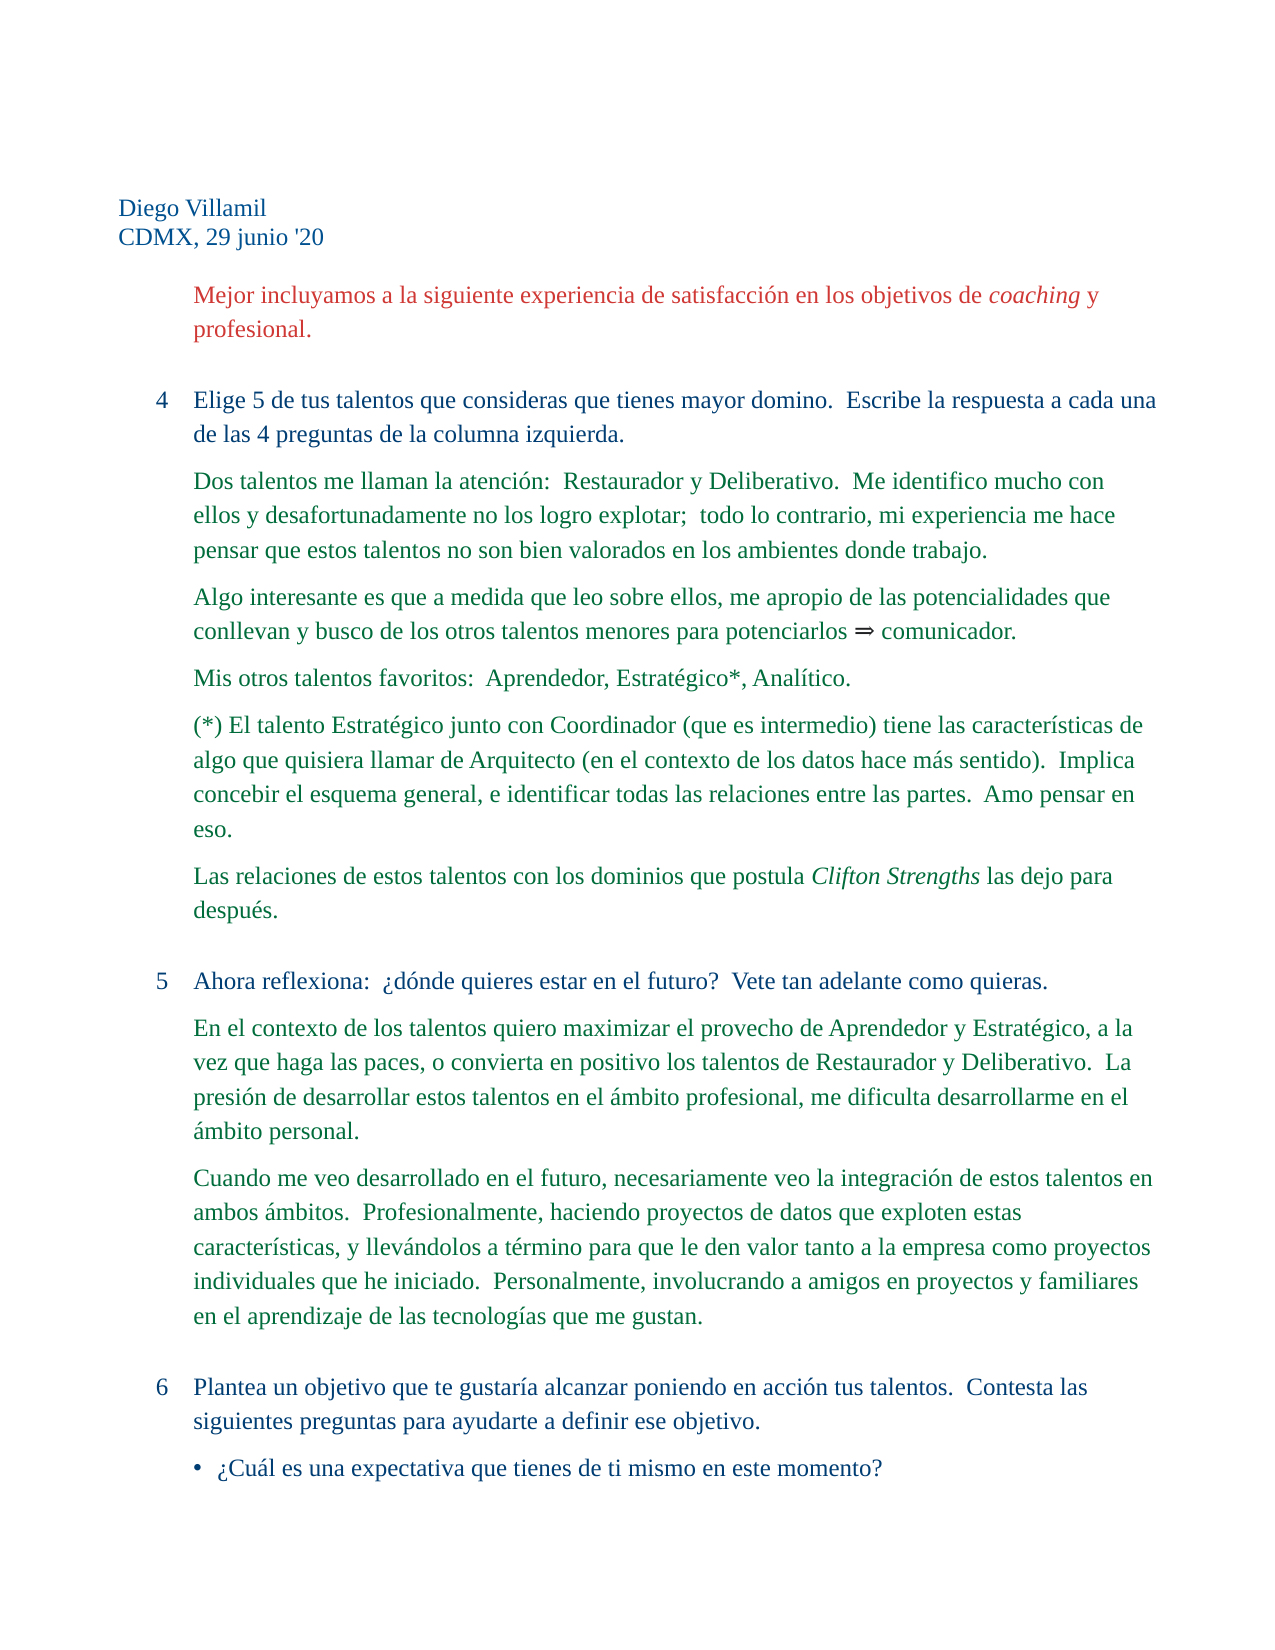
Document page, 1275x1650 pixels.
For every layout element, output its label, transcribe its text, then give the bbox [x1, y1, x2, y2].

list ¿Cuál es una expectativa que tienes de ti mismo en este momento? [193, 1453, 1157, 1482]
text (*) El talento Estratégico junto con Coordinador (que es intermedio) tiene las características de algo que quisiera llamar de Arquitecto (en el contexto de los datos hace más sentido). Implica concebir el esquema general, e identificar todas las relaciones entre las partes. Amo pensar en eso. [193, 710, 1157, 842]
list Plantea un objetivo que te gustaría alcanzar poniendo en acción tus talentos. Contesta las siguientes preguntas para ayudarte a definir ese objetivo. [156, 1372, 1157, 1435]
text En el contexto de los talentos quiero maximizar el provecho de Aprendedor y Estratégico, a la vez que haga las paces, o convierta en positivo los talentos de Restaurador y Deliberativo. La presión de desarrollar estos talentos en el ámbito profesional, me dificulta desarrollarme en el ámbito personal. [193, 1013, 1157, 1145]
text Algo interesante es que a medida que leo sobre ellos, me apropio de las potencialidades que conllevan y busco de los otros talentos menores para potenciarlos ⇒ comunicador. [193, 582, 1157, 645]
list Elige 5 de tus talentos que consideras que tienes mayor domino. Escribe la respuesta a cada una de las 4 preguntas de la columna izquierda. [156, 385, 1157, 448]
text Cuando me veo desarrollado en el futuro, necesariamente veo la integración de estos talentos en ambos ámbitos. Profesionalmente, haciendo proyectos de datos que exploten estas características, y llevándolos a término para que le den valor tanto a la empresa como proyectos individuales que he iniciado. Personalmente, involucrando a amigos en proyectos y familiares en el aprendizaje de las tecnologías que me gustan. [193, 1163, 1157, 1330]
text Las relaciones de estos talentos con los dominios que postula Clifton Strengths las dejo para después. [193, 861, 1157, 924]
list Ahora reflexiona: ¿dónde quieres estar en el futuro? Vete tan adelante como quieras. [156, 966, 1157, 995]
text Dos talentos me llaman la atención: Restaurador y Deliberativo. Me identifico mucho con ellos y desafortunadamente no los logro explotar; todo lo contrario, mi experiencia me hace pensar que estos talentos no son bien valorados en los ambientes donde trabajo. [193, 466, 1157, 564]
text Mis otros talentos favoritos: Aprendedor, Estratégico*, Analítico. [193, 663, 1157, 692]
text Mejor incluyamos a la siguiente experiencia de satisfacción en los objetivos de coaching y profesional. [193, 280, 1157, 343]
